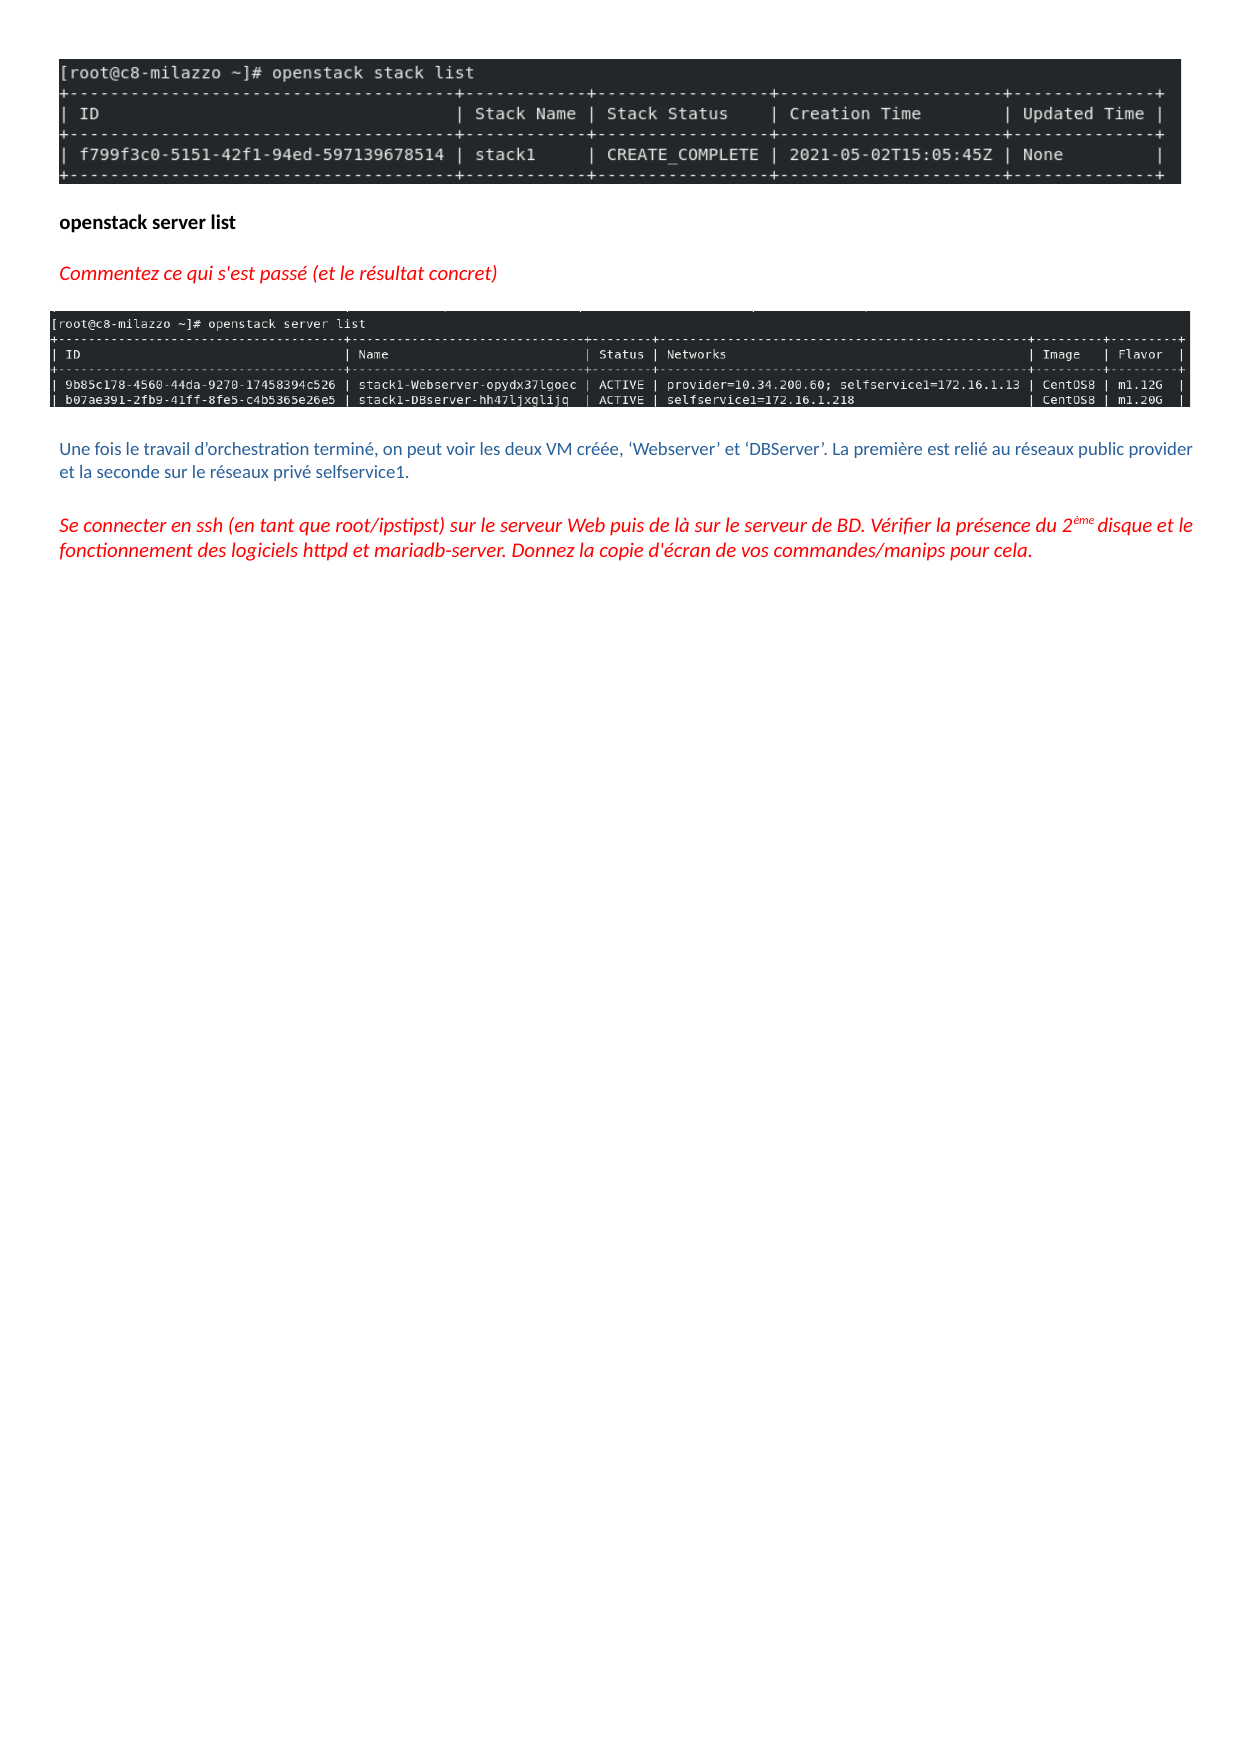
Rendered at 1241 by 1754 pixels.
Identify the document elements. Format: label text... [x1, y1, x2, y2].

text Une fois le travail d’orchestration terminé, on peut voir les deux VM créée, ‘Webserver’ et ‘DBServer’. La première est relié au réseaux public provider et la seconde sur le réseaux privé selfservice1. [59, 438, 1199, 483]
picture [50, 311, 1191, 407]
text openstack server list [59, 209, 1181, 235]
text Commentez ce qui s'est passé (et le résultat concret) [59, 260, 1199, 286]
text Se connecter en ssh (en tant que root/ipstipst) sur le serveur Web puis de là sur le serveur de BD. Vérifier la présence du 2ème disque et le fonctionnement des logiciels httpd et mariadb-server. Donnez la copie d'écran de vos commandes/manips pour cela. [59, 512, 1199, 563]
picture [59, 59, 1182, 184]
